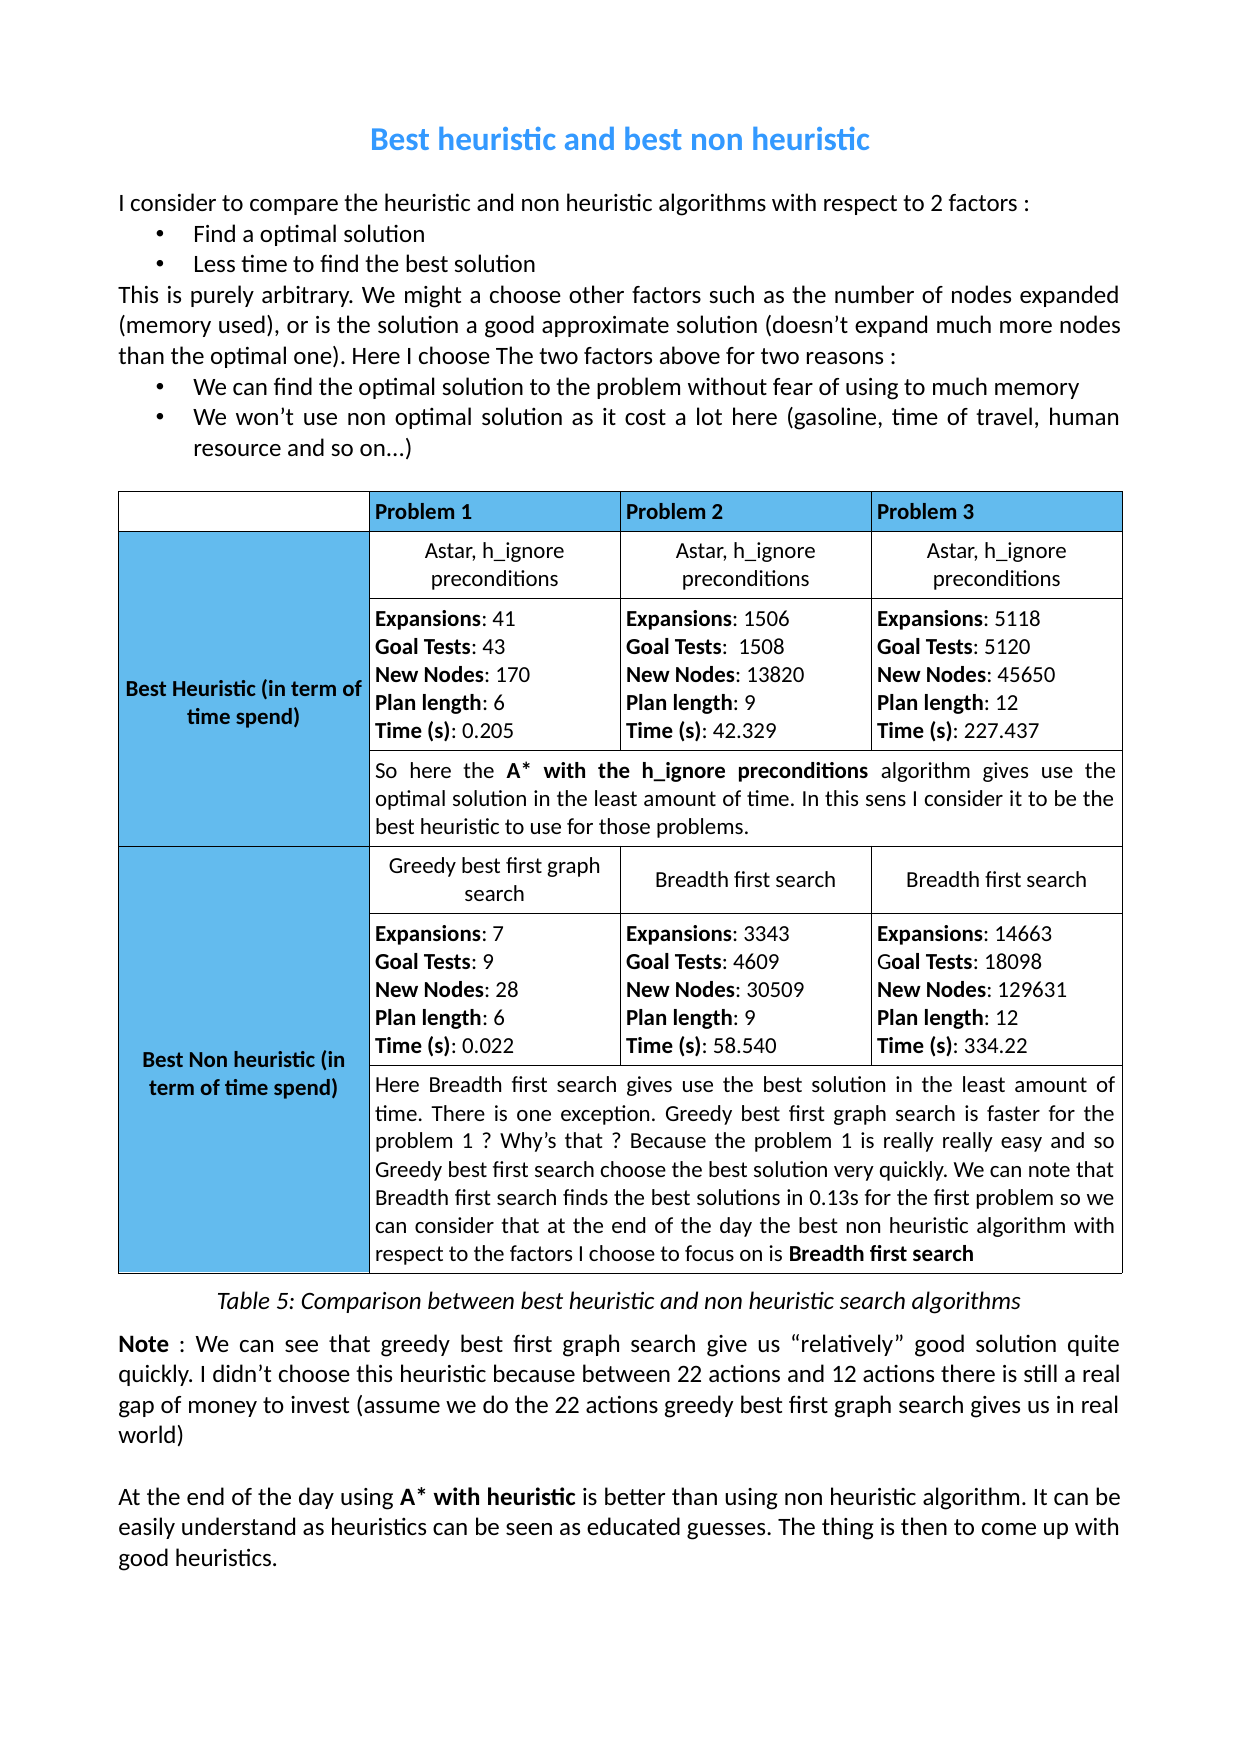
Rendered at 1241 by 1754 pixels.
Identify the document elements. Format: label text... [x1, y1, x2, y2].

text I consider to compare the heuristic and non heuristic algorithms with respect to 2 factors : [118, 188, 1122, 218]
table_header Problem 2 [621, 492, 871, 531]
table_header [119, 492, 369, 531]
table_cell Expansions: 1506 Goal Tests: 1508 New Nodes: 13820 Plan length: 9 Time (s): 42.329 [621, 599, 871, 750]
text Table 5: Comparison between best heuristic and non heuristic search algorithms [118, 1285, 1122, 1316]
list Less time to find the best solution [156, 249, 1122, 279]
table_cell Expansions: 14663 Goal Tests: 18098 New Nodes: 129631 Plan length: 12 Time (s): 334.22 [872, 914, 1122, 1065]
table_cell Astar, h_ignore preconditions [872, 532, 1122, 598]
table_header Problem 3 [872, 492, 1122, 531]
list Find a optimal solution [156, 218, 1122, 249]
list We can find the optimal solution to the problem without fear of using to much memory [156, 371, 1122, 401]
table_cell Expansions: 3343 Goal Tests: 4609 New Nodes: 30509 Plan length: 9 Time (s): 58.540 [621, 914, 871, 1065]
table_cell Breadth first search [872, 847, 1122, 913]
text Best heuristic and best non heuristic [118, 118, 1122, 159]
text Note : We can see that greedy best first graph search give us “relatively” good solution quite quickly. I didn’t choose this heuristic because between 22 actions and 12 actions there is still a real gap of money to invest (assume we do the 22 actions greedy best first graph search gives us in real world) [118, 1328, 1122, 1450]
table_cell Astar, h_ignore preconditions [370, 532, 620, 598]
text At the end of the day using A* with heuristic is better than using non heuristic algorithm. It can be easily understand as heuristics can be seen as educated guesses. The thing is then to come up with good heuristics. [118, 1481, 1122, 1572]
table_cell Astar, h_ignore preconditions [621, 532, 871, 598]
table_header Problem 1 [370, 492, 620, 531]
table_cell Best Heuristic (in term of time spend) [119, 532, 369, 846]
table_cell Breadth first search [621, 847, 871, 913]
table_cell Expansions: 41 Goal Tests: 43 New Nodes: 170 Plan length: 6 Time (s): 0.205 [370, 599, 620, 750]
table_cell Expansions: 7 Goal Tests: 9 New Nodes: 28 Plan length: 6 Time (s): 0.022 [370, 914, 620, 1065]
table_cell So here the A* with the h_ignore preconditions algorithm gives use the optimal solution in the least amount of time. In this sens I consider it to be the best heuristic to use for those problems. [370, 751, 1122, 846]
table_cell Best Non heuristic (in term of time spend) [119, 847, 369, 1272]
table_cell Here Breadth first search gives use the best solution in the least amount of time. There is one exception. Greedy best first graph search is faster for the problem 1 ? Why’s that ? Because the problem 1 is really really easy and so Greedy best first search choose the best solution very quickly. We can note that Breadth first search finds the best solutions in 0.13s for the first problem so we can consider that at the end of the day the best non heuristic algorithm with respect to the factors I choose to focus on is Breadth first search [370, 1066, 1122, 1272]
table_cell Greedy best first graph search [370, 847, 620, 913]
list We won’t use non optimal solution as it cost a lot here (gasoline, time of travel, human resource and so on...) [156, 401, 1122, 462]
text This is purely arbitrary. We might a choose other factors such as the number of nodes expanded (memory used), or is the solution a good approximate solution (doesn’t expand much more nodes than the optimal one). Here I choose The two factors above for two reasons : [118, 279, 1122, 371]
table_cell Expansions: 5118 Goal Tests: 5120 New Nodes: 45650 Plan length: 12 Time (s): 227.437 [872, 599, 1122, 750]
